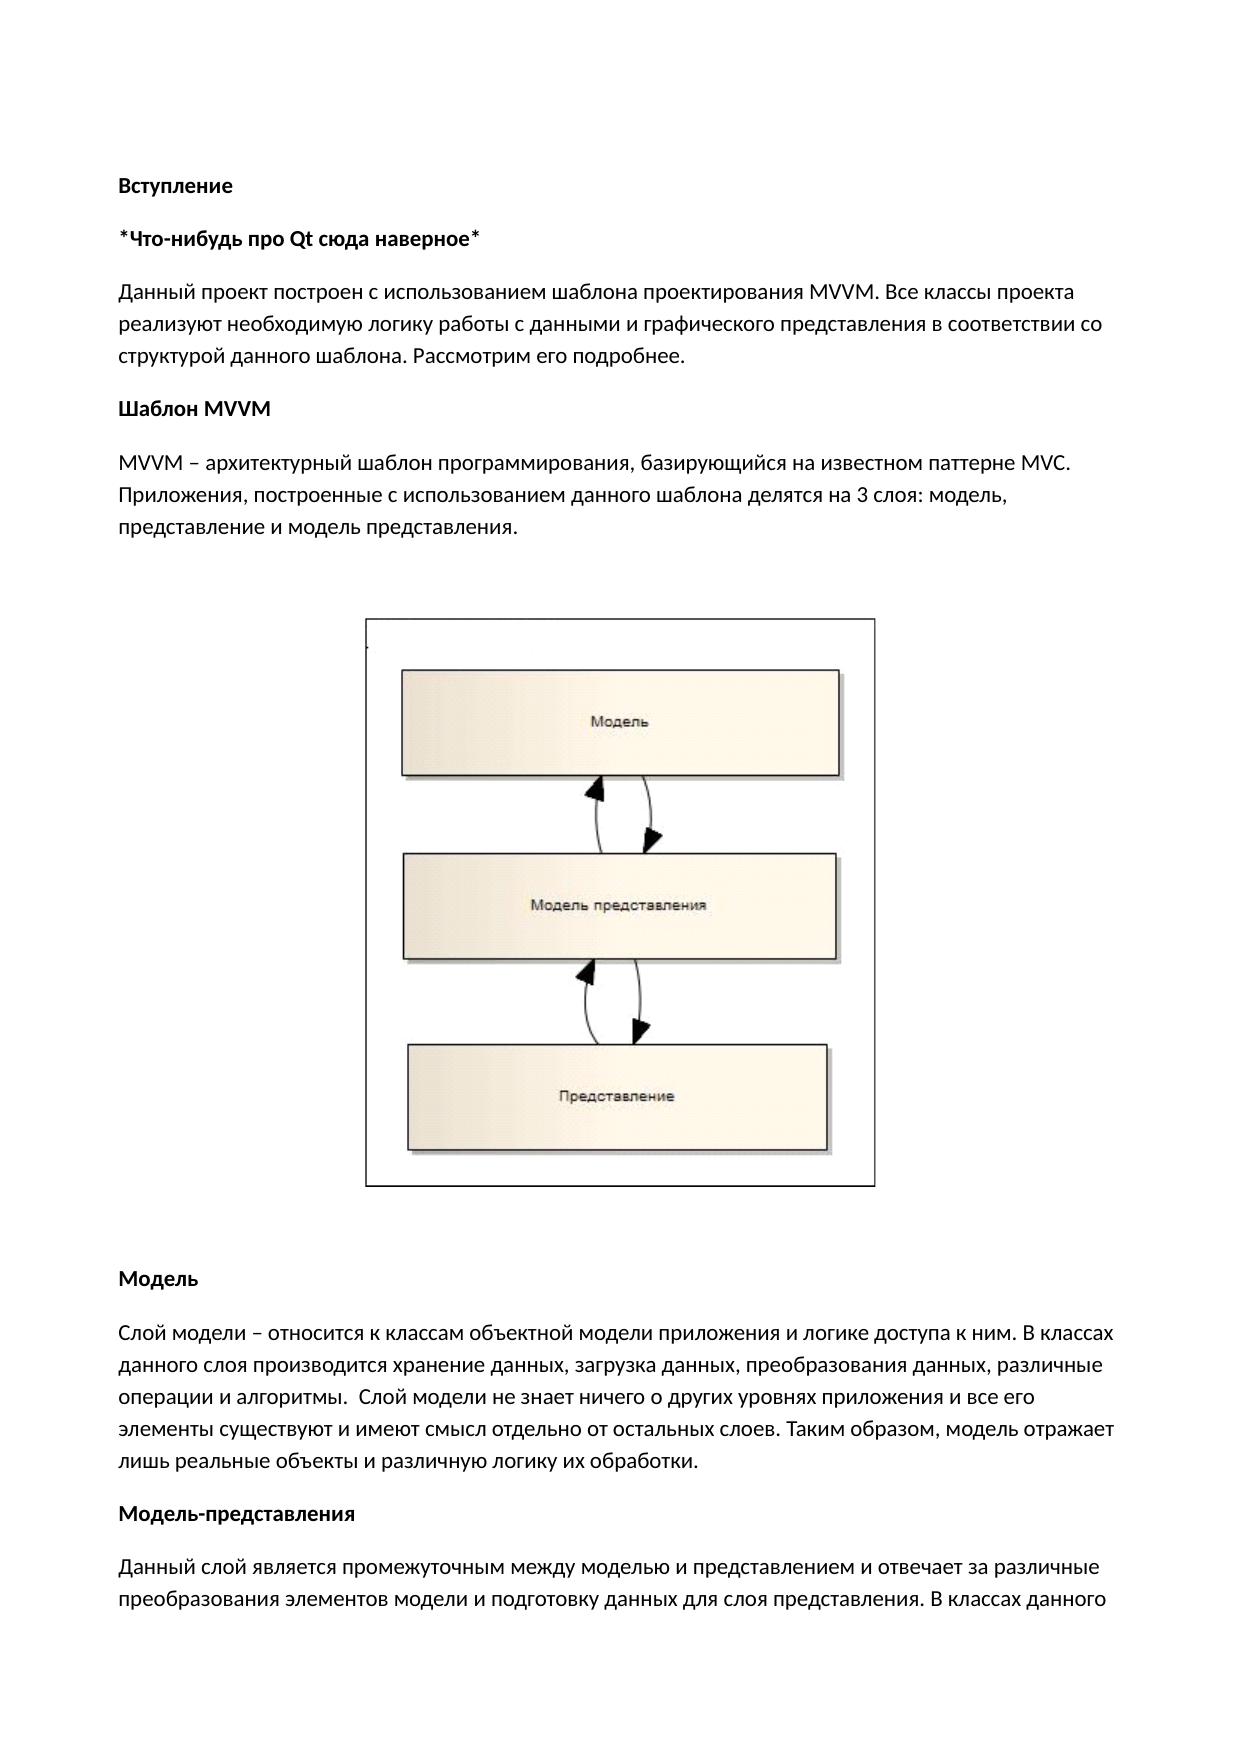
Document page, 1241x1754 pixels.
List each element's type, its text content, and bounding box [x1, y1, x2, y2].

text MVVM – архитектурный шаблон программирования, базирующийся на известном паттерне MVC. Приложения, построенные с использованием данного шаблона делятся на 3 слоя: модель, представление и модель представления. [118, 448, 1122, 540]
text Модель [118, 1264, 1122, 1293]
text Данный слой является промежуточным между моделью и представлением и отвечает за различные преобразования элементов модели и подготовку данных для слоя представления. В классах данного [118, 1552, 1122, 1613]
text Вступление [118, 171, 1122, 199]
text Слой модели – относится к классам объектной модели приложения и логике доступа к ним. В классах данного слоя производится хранение данных, загрузка данных, преобразования данных, различные операции и алгоритмы. Слой модели не знает ничего о других уровнях приложения и все его элементы существуют и имеют смысл отдельно от остальных слоев. Таким образом, модель отражает лишь реальные объекты и различную логику их обработки. [118, 1318, 1122, 1474]
text Шаблон MVVM [118, 394, 1122, 423]
text Модель-представления [118, 1499, 1122, 1527]
text Данный проект построен с использованием шаблона проектирования MVVM. Все классы проекта реализуют необходимую логику работы с данными и графического представления в соответствии со структурой данного шаблона. Рассмотрим его подробнее. [118, 277, 1122, 369]
text *Что-нибудь про Qt сюда наверное* [118, 224, 1122, 252]
